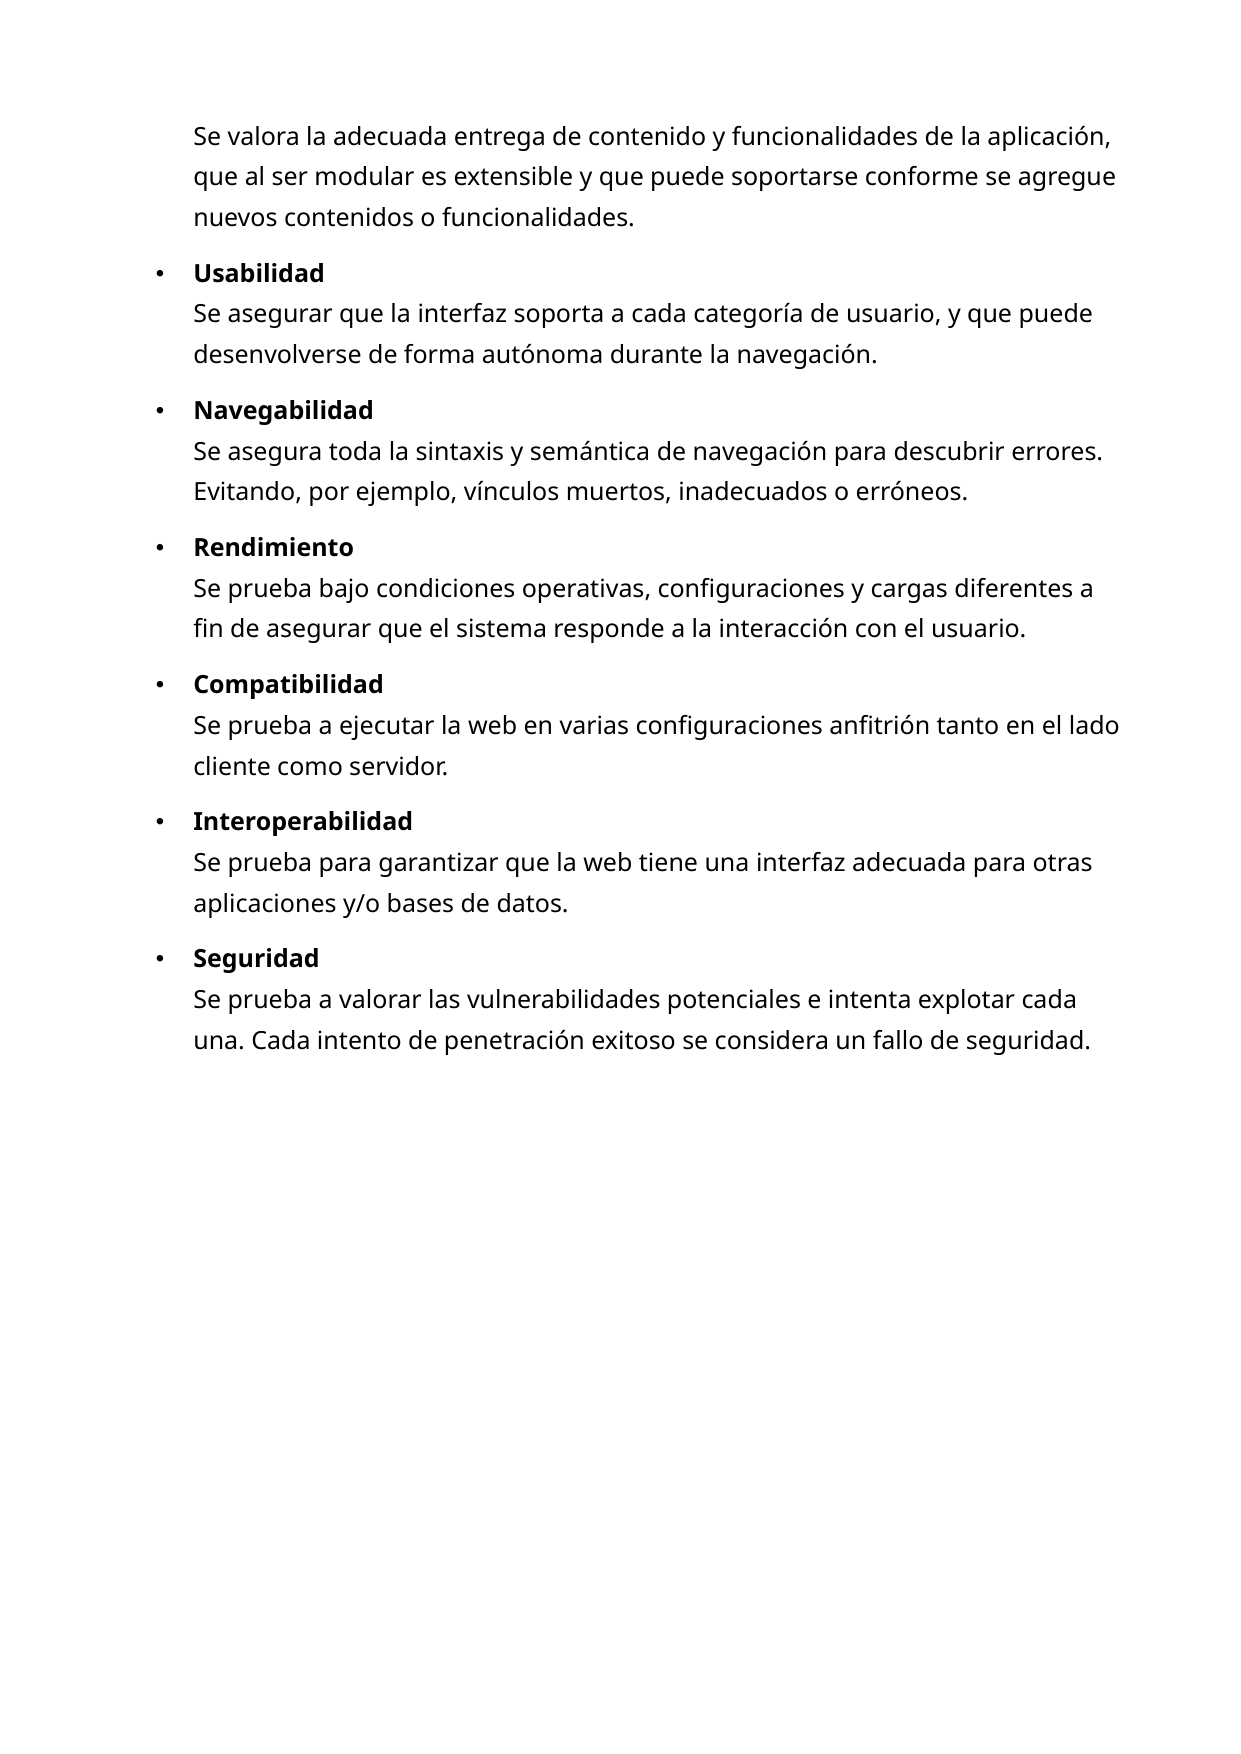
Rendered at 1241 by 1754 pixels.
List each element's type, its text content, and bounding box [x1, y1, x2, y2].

list Compatibilidad Se prueba a ejecutar la web en varias configuraciones anfitrión tanto en el lado cliente como servidor. [156, 666, 1122, 782]
list Interoperabilidad Se prueba para garantizar que la web tiene una interfaz adecuada para otras aplicaciones y/o bases de datos. [156, 803, 1122, 919]
list Usabilidad Se asegurar que la interfaz soporta a cada categoría de usuario, y que puede desenvolverse de forma autónoma durante la navegación. [156, 255, 1122, 371]
list Navegabilidad Se asegura toda la sintaxis y semántica de navegación para descubrir errores. Evitando, por ejemplo, vínculos muertos, inadecuados o erróneos. [156, 392, 1122, 508]
list Estructura Se valora la adecuada entrega de contenido y funcionalidades de la aplicación, que al ser modular es extensible y que puede soportarse conforme se agregue nuevos contenidos o funcionalidades. [156, 118, 1122, 234]
list Seguridad Se prueba a valorar las vulnerabilidades potenciales e intenta explotar cada una. Cada intento de penetración exitoso se considera un fallo de seguridad. [156, 941, 1122, 1056]
list Rendimiento Se prueba bajo condiciones operativas, configuraciones y cargas diferentes a fin de asegurar que el sistema responde a la interacción con el usuario. [156, 529, 1122, 645]
